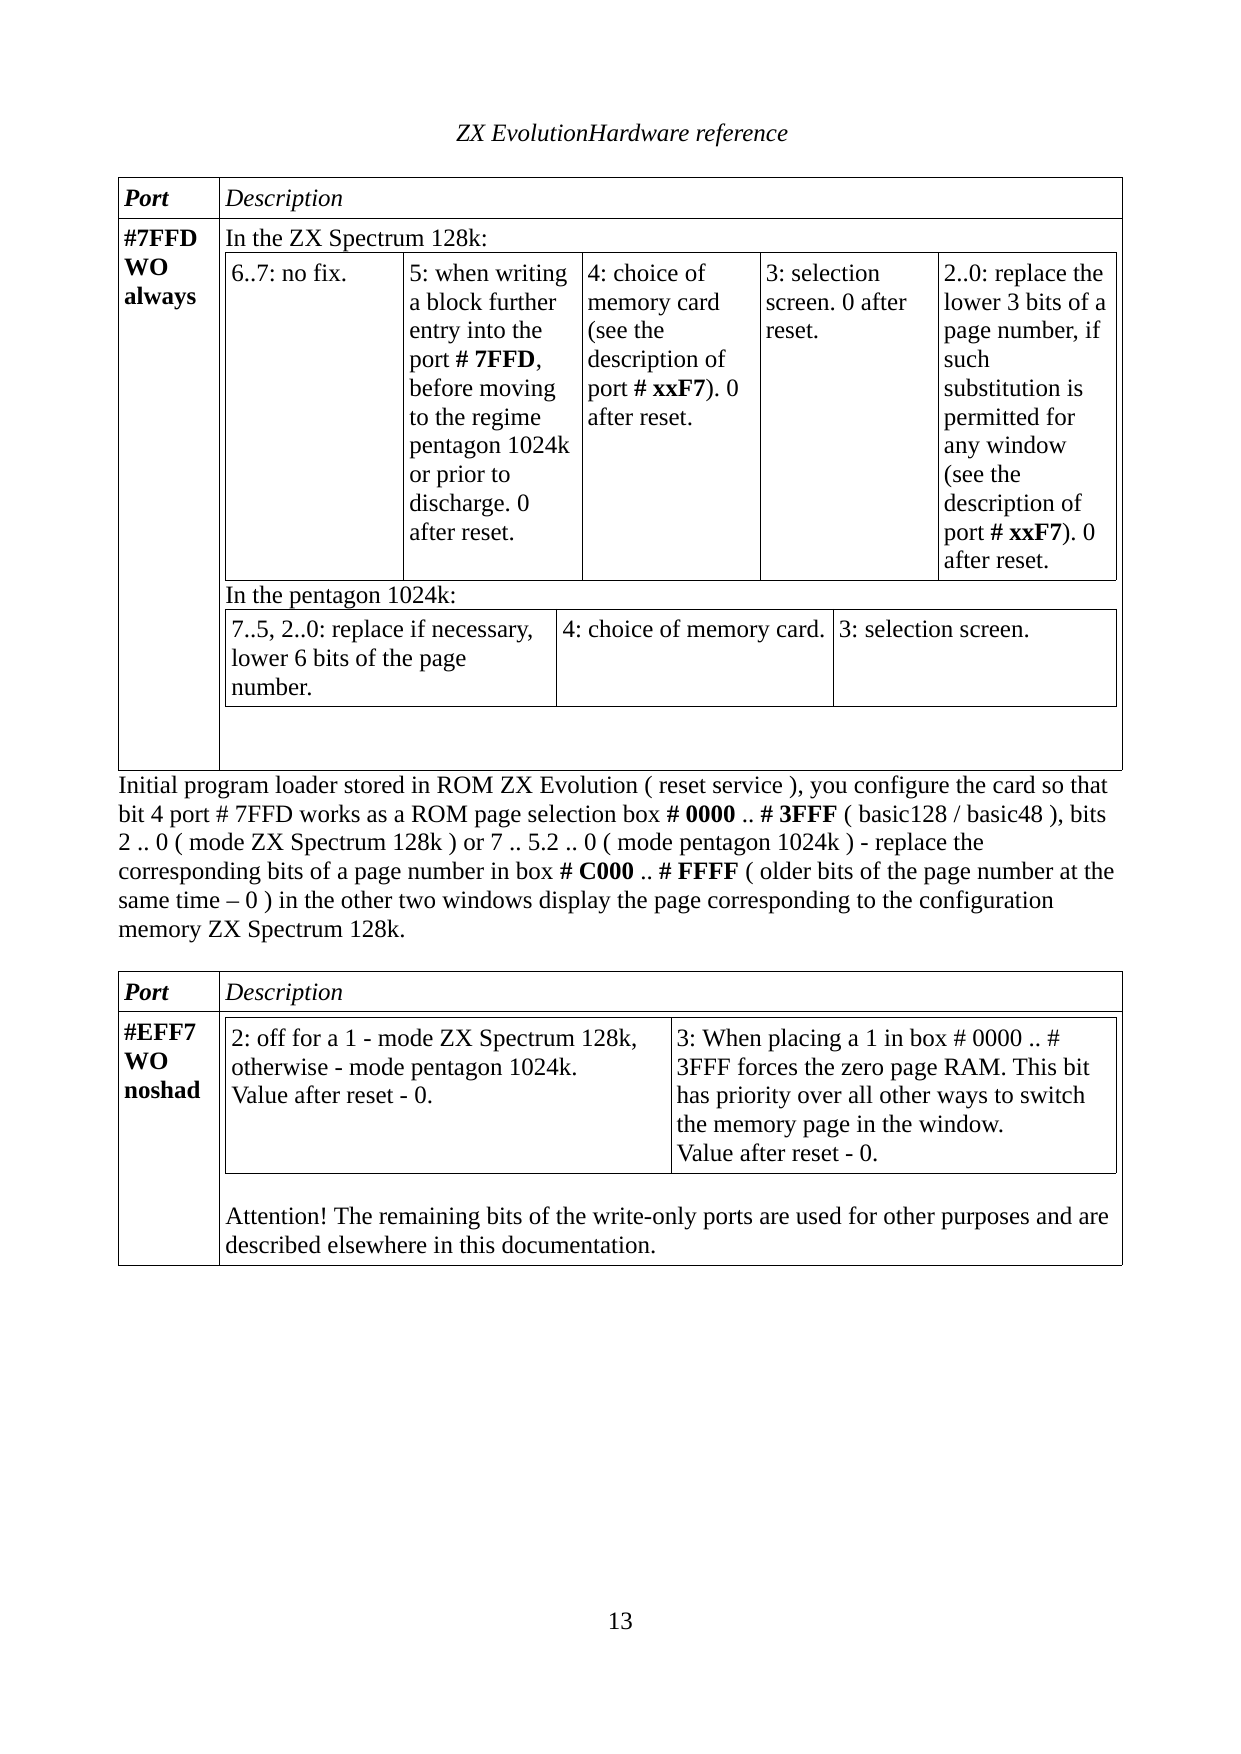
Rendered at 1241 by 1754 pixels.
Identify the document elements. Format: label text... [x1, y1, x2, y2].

table_cell Attention! The remaining bits of the write-only ports are used for other purposes and are described elsewhere in this documentation. [220, 1012, 1122, 1265]
table_header 6..7: no fix. [226, 253, 403, 580]
text Initial program loader stored in ROM ZX Evolution ( reset service ), you configure the card so that bit 4 port # 7FFD works as a ROM page selection box # 0000 .. # 3FFF ( basic128 / basic48 ), bits 2 .. 0 ( mode ZX Spectrum 128k ) or 7 .. 5.2 .. 0 ( mode pentagon 1024k ) - replace the corresponding bits of a page number in box # C000 .. # FFFF ( older bits of the page number at the same time – 0 ) in the other two windows display the page corresponding to the configuration memory ZX Spectrum 128k. [118, 771, 1122, 942]
table_header 4: choice of memory card (see the description of port # xxF7). 0 after reset. [583, 253, 760, 580]
table_header 3: selection screen. 0 after reset. [761, 253, 938, 580]
table_header 3: selection screen. [834, 610, 1116, 706]
table_header 5: when writing a block further entry into the port # 7FFD, before moving to the regime pentagon 1024k or prior to discharge. 0 after reset. [404, 253, 582, 580]
table_header Port [119, 178, 219, 217]
table_header Port [119, 972, 219, 1011]
table_header 4: choice of memory card. [557, 610, 833, 706]
table_header 2..0: replace the lower 3 bits of a page number, if such substitution is permitted for any window (see the description of port # xxF7). 0 after reset. [939, 253, 1116, 580]
table_cell #EFF7 WO noshad [119, 1012, 219, 1265]
table_cell #7FFD WO always [119, 219, 219, 770]
table_header 7..5, 2..0: replace if necessary, lower 6 bits of the page number. [226, 610, 556, 706]
table_cell In the ZX Spectrum 128k: In the pentagon 1024k: [220, 219, 1122, 770]
table_header Description [220, 972, 1122, 1011]
table_header 2: off for a 1 - mode ZX Spectrum 128k, otherwise - mode pentagon 1024k. Value after reset - 0. [226, 1018, 671, 1173]
table_header Description [220, 178, 1122, 217]
table_header 3: When placing a 1 in box # 0000 .. # 3FFF forces the zero page RAM. This bit has priority over all other ways to switch the memory page in the window. Value after reset - 0. [672, 1018, 1116, 1173]
